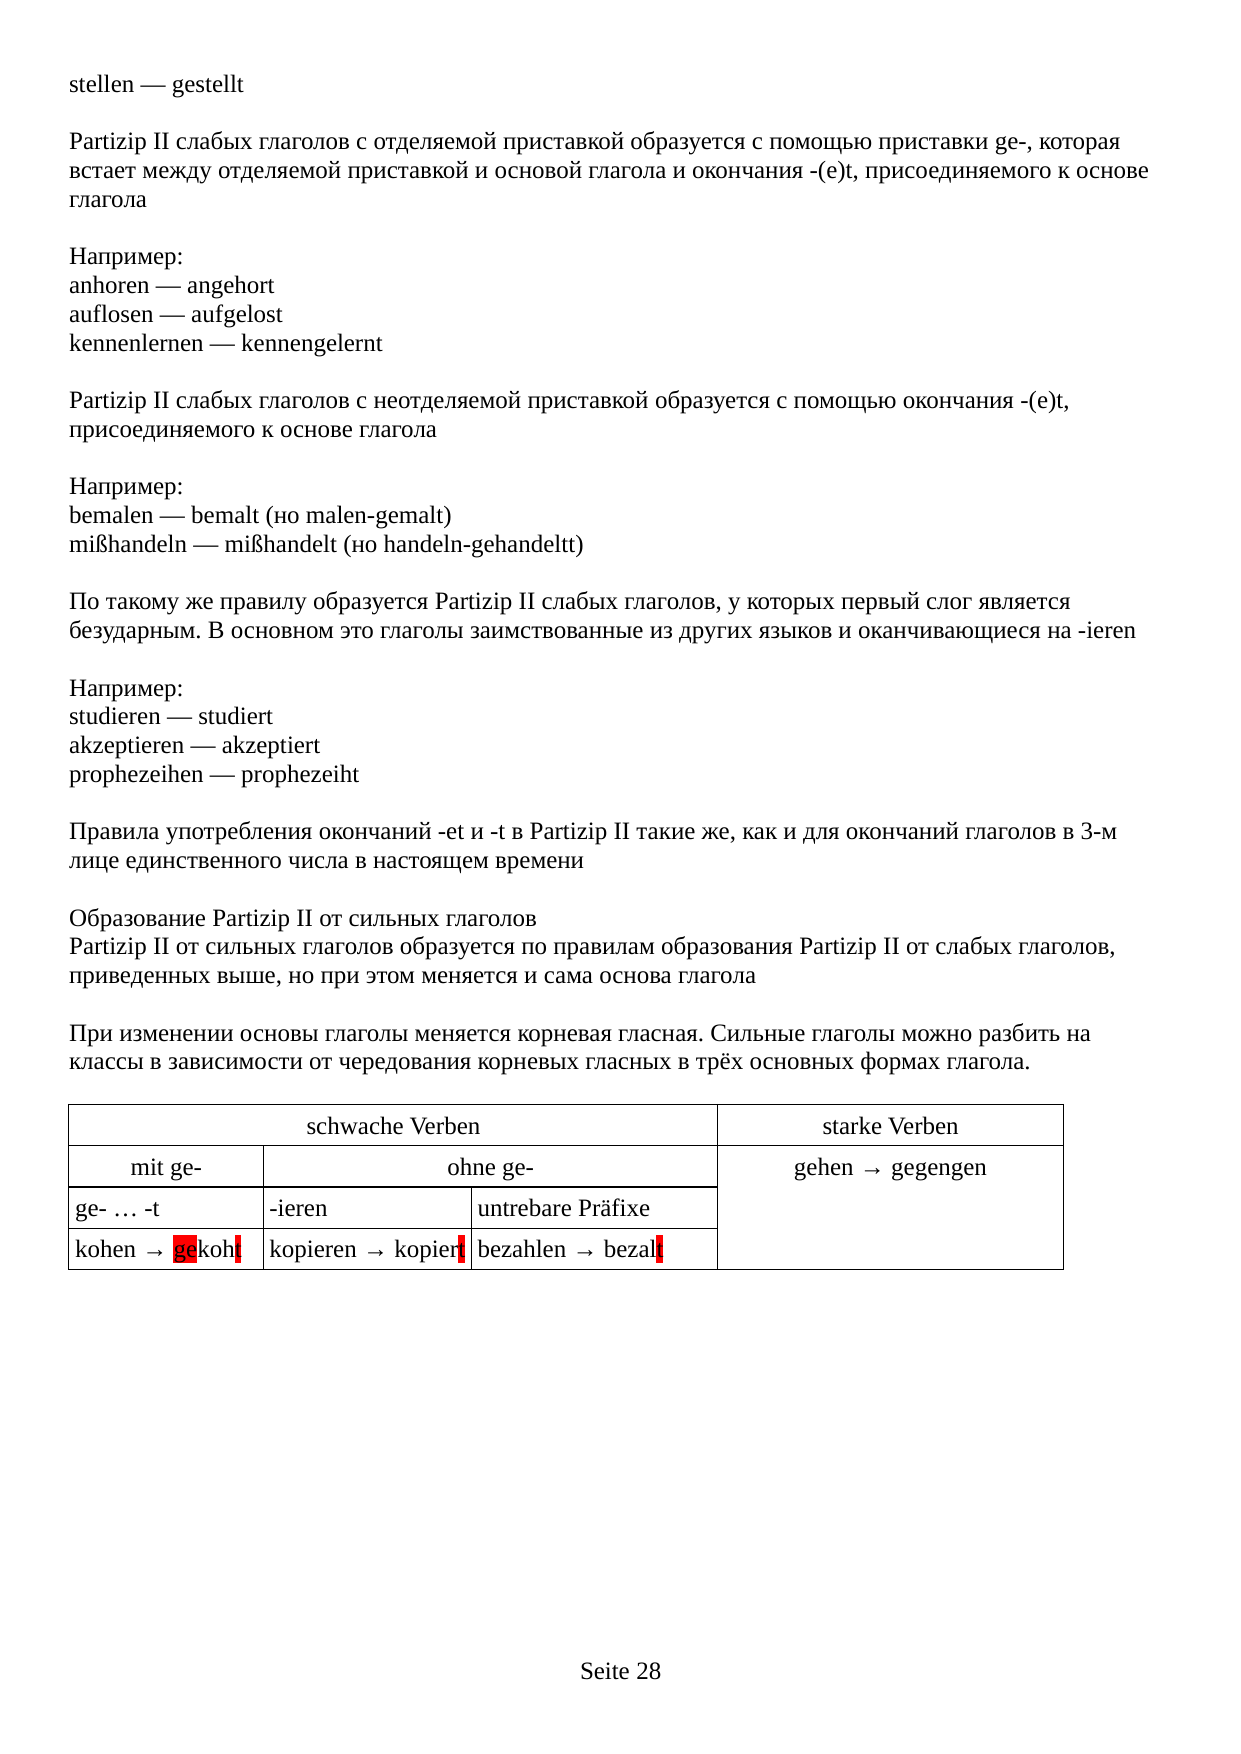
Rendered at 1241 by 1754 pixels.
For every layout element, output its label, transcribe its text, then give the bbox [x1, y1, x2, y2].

table_cell -ieren [264, 1188, 471, 1228]
text auflosen — aufgelost [69, 299, 1172, 328]
text Partizip II от сильных глаголов образуется по правилам образования Partizip II от слабых глаголов, приведенных выше, но при этом меняется и сама основа глагола [69, 931, 1172, 989]
table_cell bezahlen → bezalt [472, 1229, 717, 1269]
table_header schwache Verben [69, 1105, 717, 1145]
table_cell ge- … -t [69, 1188, 263, 1228]
table_cell gehen → gegengen [718, 1146, 1063, 1269]
text При изменении основы глаголы меняется корневая гласная. Сильные глаголы можно разбить на классы в зависимости от чередования корневых гласных в трёх основных формах глагола. [69, 1018, 1172, 1075]
text Например: [69, 673, 1172, 701]
text prophezeihen — prophezeiht [69, 759, 1172, 788]
text Partizip II слабых глаголов с отделяемой приставкой образуется с помощью приставки ge-, которая встает между отделяемой приставкой и основой глагола и окончания -(e)t, присоединяемого к основе глагола [69, 126, 1172, 213]
text Правила употребления окончаний -et и -t в Partizip II такие же, как и для окончаний глаголов в 3-м лице единственного числа в настоящем времени [69, 816, 1172, 874]
table_cell ohne ge- [264, 1146, 717, 1186]
table_cell untrebare Präfixe [472, 1188, 717, 1228]
text По такому же правилу образуется Partizip II слабых глаголов, у которых первый слог является безударным. В основном это глаголы заимствованные из других языков и оканчивающиеся на -ieren [69, 586, 1172, 644]
table_header starke Verben [718, 1105, 1063, 1145]
text Partizip II слабых глаголов с неотделяемой приставкой образуется с помощью окончания -(e)t, присоединяемого к основе глагола [69, 385, 1172, 443]
text anhoren — angehort [69, 270, 1172, 299]
text Например: [69, 241, 1172, 270]
text Например: [69, 471, 1172, 500]
text studieren — studiert [69, 701, 1172, 730]
text Образование Partizip II от сильных глаголов [69, 903, 1172, 931]
table_cell kopieren → kopiert [264, 1229, 471, 1269]
text akzeptieren — akzeptiert [69, 730, 1172, 759]
text mißhandeln — mißhandelt (но handeln-gehandeltt) [69, 529, 1172, 558]
table_cell mit ge- [69, 1146, 263, 1186]
text stellen — gestellt [69, 69, 1172, 98]
table_cell kohen → gekoht [69, 1229, 263, 1269]
text bemalen — bemalt (но malen-gemalt) [69, 500, 1172, 529]
text kennenlernen — kennengelernt [69, 328, 1172, 356]
